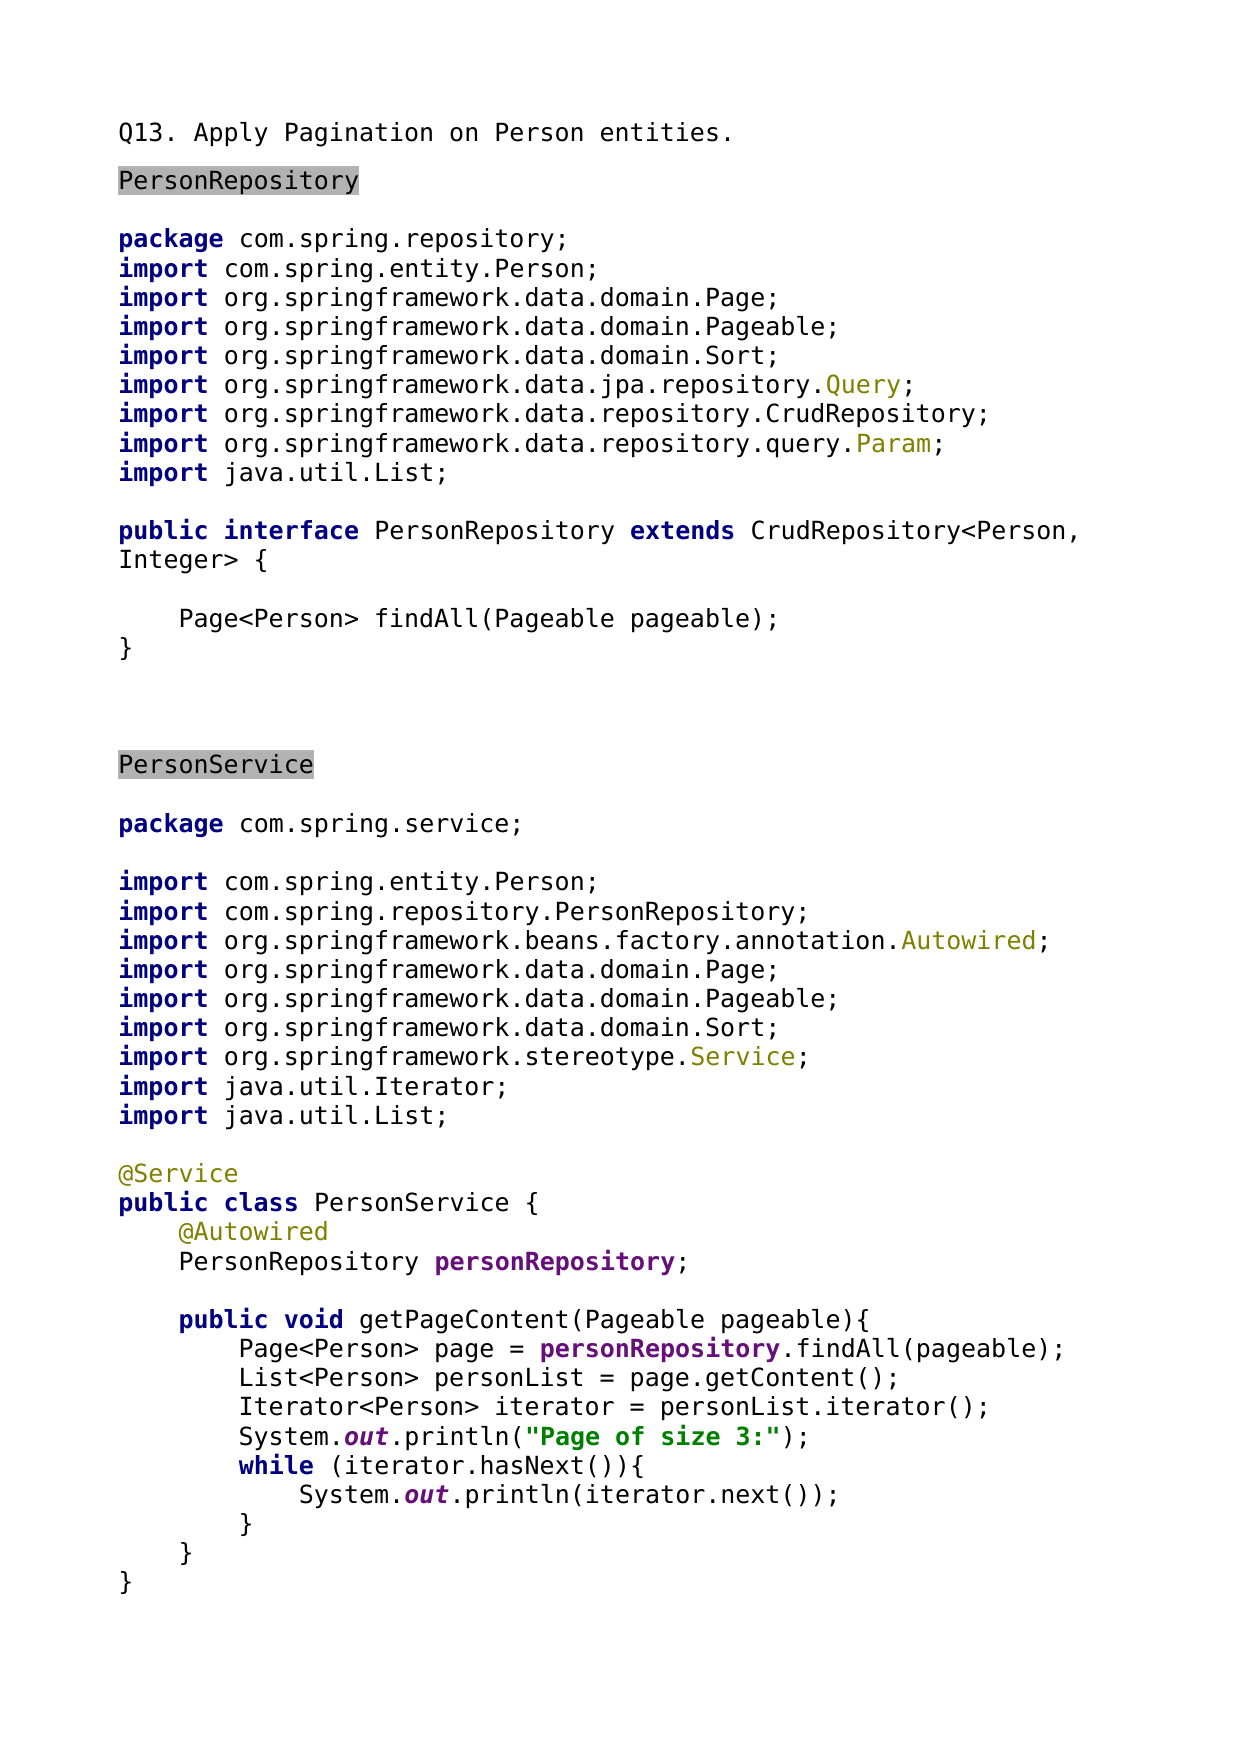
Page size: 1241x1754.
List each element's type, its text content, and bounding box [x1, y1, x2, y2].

text import java.util.List; [118, 1101, 1122, 1130]
text PersonRepository personRepository; [118, 1247, 1122, 1276]
text import org.springframework.data.domain.Pageable; [118, 984, 1122, 1013]
text import java.util.Iterator; [118, 1072, 1122, 1101]
text public void getPageContent(Pageable pageable){ [118, 1305, 1122, 1334]
text import org.springframework.data.repository.CrudRepository; [118, 399, 1122, 429]
text package com.spring.repository; [118, 224, 1122, 254]
text import java.util.List; [118, 458, 1122, 487]
text package com.spring.service; [118, 809, 1122, 838]
text import org.springframework.data.domain.Sort; [118, 1013, 1122, 1042]
text public class PersonService { [118, 1188, 1122, 1217]
text System.out.println(iterator.next()); [118, 1480, 1122, 1509]
text Q13. Apply Pagination on Person entities. [118, 118, 1122, 147]
text } [118, 1509, 1122, 1538]
text @Service [118, 1159, 1122, 1188]
text Iterator<Person> iterator = personList.iterator(); [118, 1392, 1122, 1422]
text import org.springframework.data.repository.query.Param; [118, 429, 1122, 458]
text import org.springframework.beans.factory.annotation.Autowired; [118, 926, 1122, 955]
text PersonRepository [118, 166, 1122, 195]
text import org.springframework.data.jpa.repository.Query; [118, 370, 1122, 399]
text public interface PersonRepository extends CrudRepository<Person, Integer> { [118, 516, 1122, 574]
text import org.springframework.data.domain.Page; [118, 955, 1122, 984]
text } [118, 633, 1122, 662]
text } [118, 1538, 1122, 1567]
text PersonService [118, 750, 1122, 779]
text Page<Person> findAll(Pageable pageable); [118, 604, 1122, 633]
text import org.springframework.data.domain.Sort; [118, 341, 1122, 370]
text @Autowired [118, 1217, 1122, 1247]
text import com.spring.entity.Person; [118, 867, 1122, 897]
text System.out.println("Page of size 3:"); [118, 1422, 1122, 1451]
text while (iterator.hasNext()){ [118, 1451, 1122, 1480]
text import org.springframework.data.domain.Pageable; [118, 312, 1122, 341]
text import org.springframework.stereotype.Service; [118, 1042, 1122, 1072]
text } [118, 1567, 1122, 1597]
text import com.spring.repository.PersonRepository; [118, 897, 1122, 926]
text import com.spring.entity.Person; [118, 254, 1122, 283]
text Page<Person> page = personRepository.findAll(pageable); [118, 1334, 1122, 1363]
text List<Person> personList = page.getContent(); [118, 1363, 1122, 1392]
text import org.springframework.data.domain.Page; [118, 283, 1122, 312]
